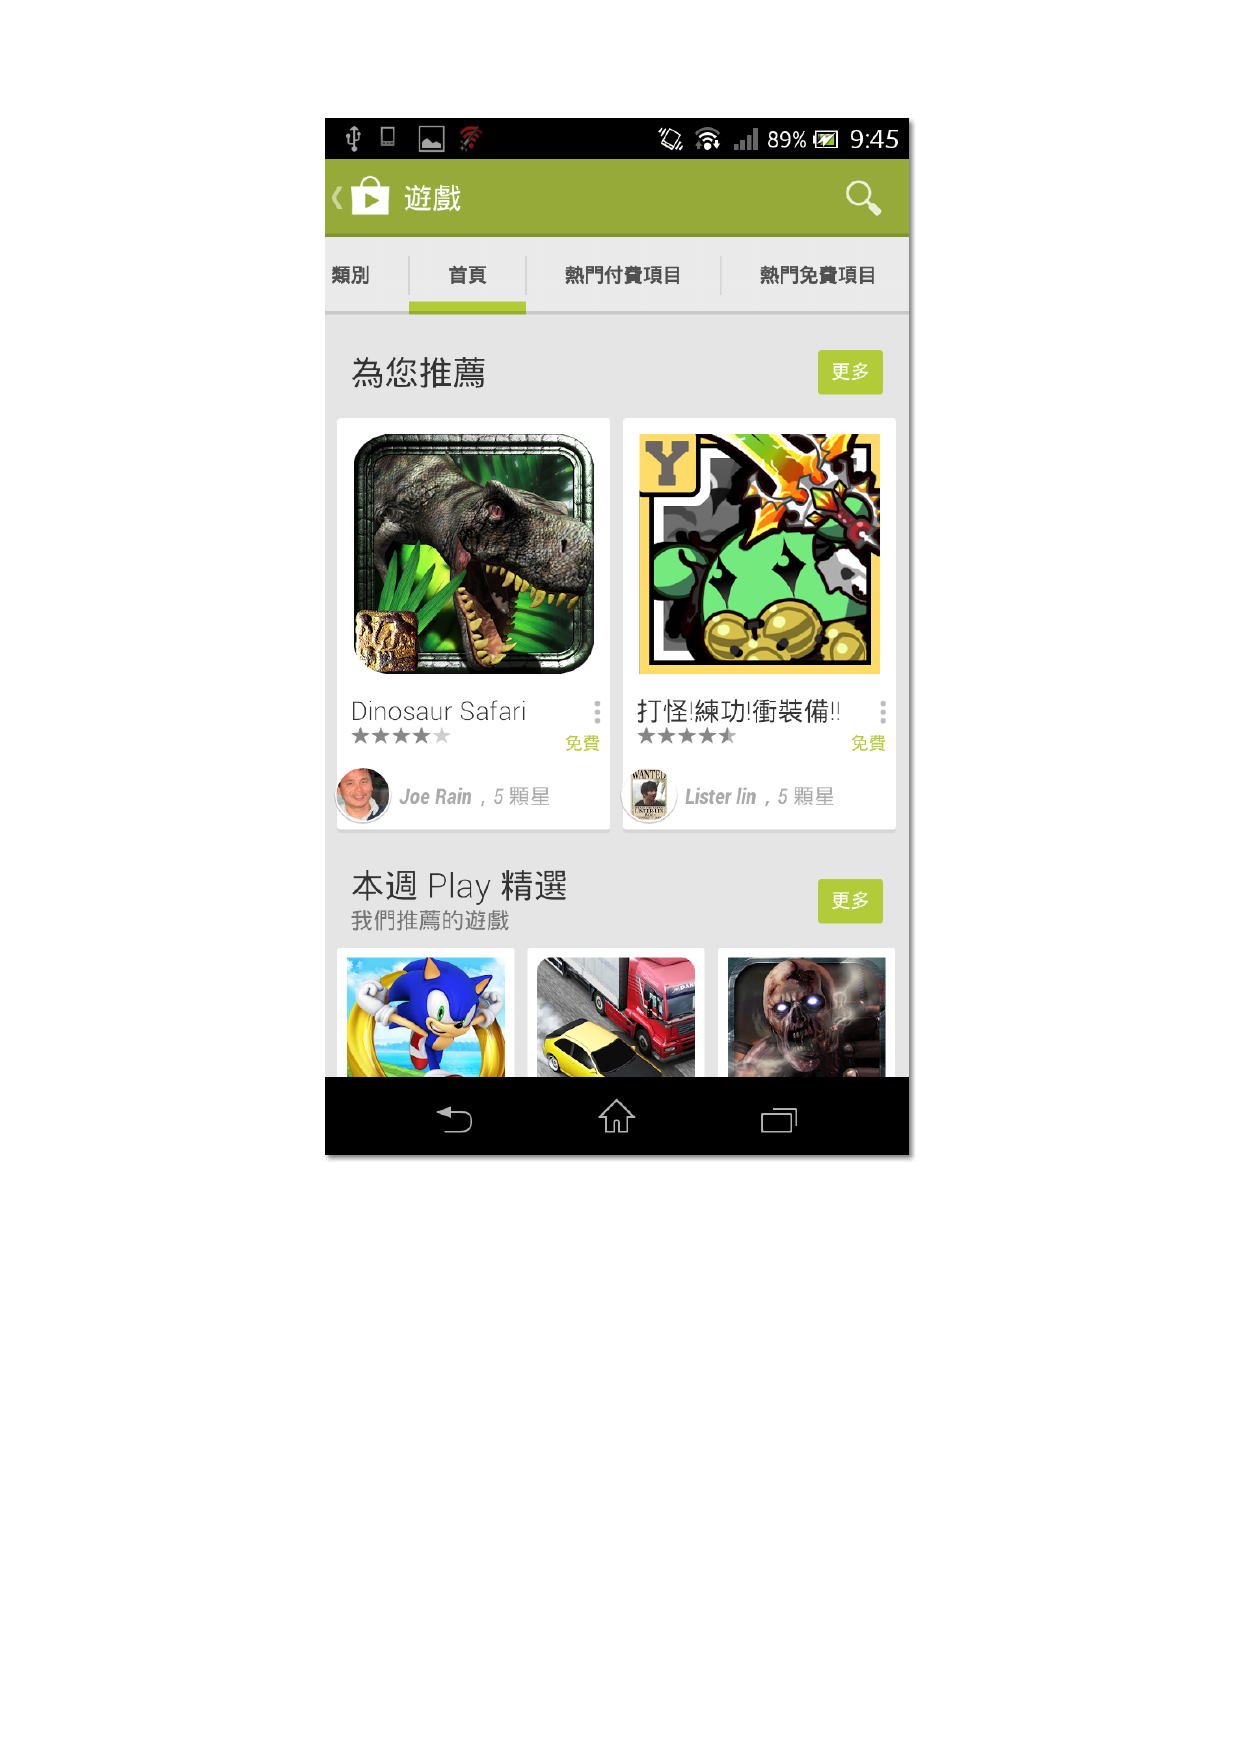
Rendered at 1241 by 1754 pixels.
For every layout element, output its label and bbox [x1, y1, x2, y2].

picture [325, 118, 916, 1162]
